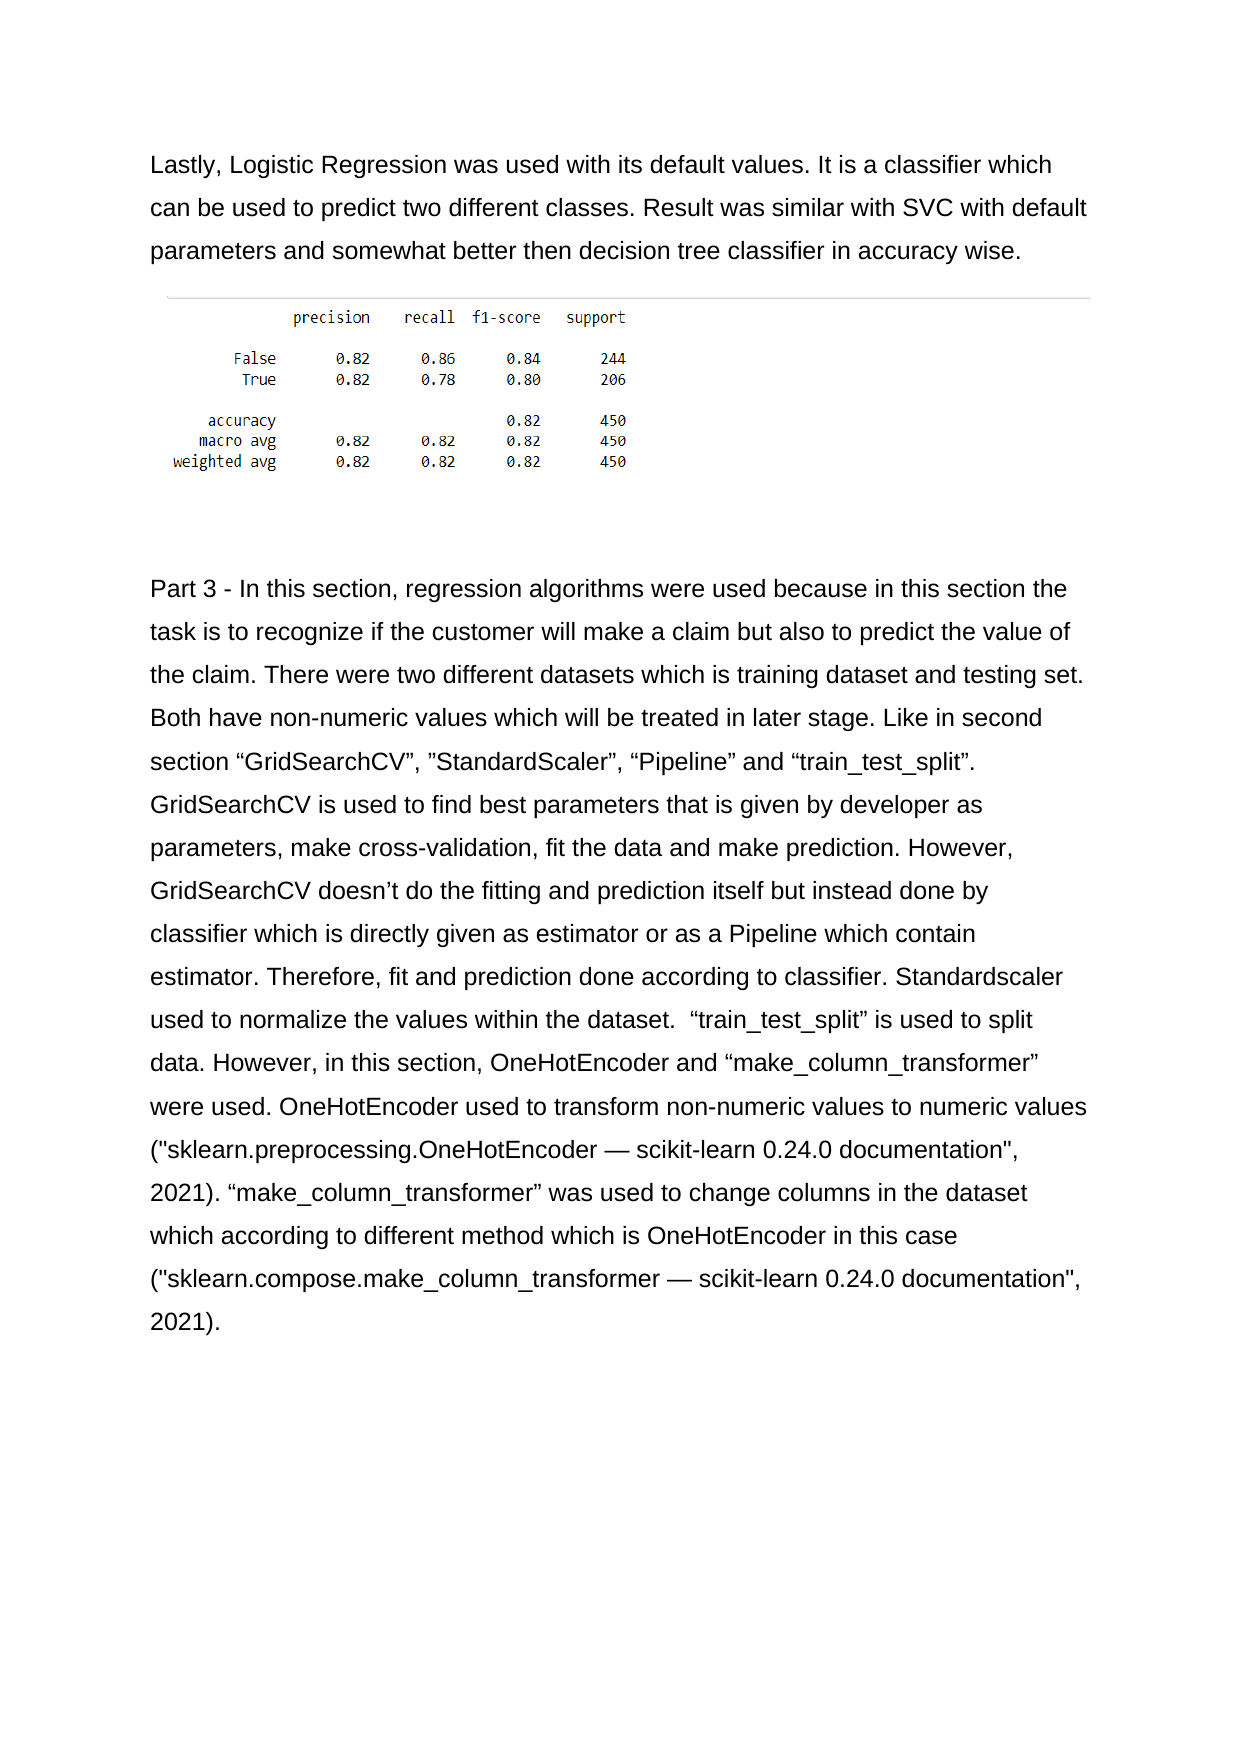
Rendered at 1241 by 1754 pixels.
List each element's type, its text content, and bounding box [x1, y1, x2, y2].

text Lastly, Logistic Regression was used with its default values. It is a classifier which can be used to predict two different classes. Result was similar with SVC with default parameters and somewhat better then decision tree classifier in accuracy wise. [150, 150, 1090, 265]
text Part 3 - In this section, regression algorithms were used because in this section the task is to recognize if the customer will make a claim but also to predict the value of the claim. There were two different datasets which is training dataset and testing set. Both have non-numeric values which will be treated in later stage. Like in second section “GridSearchCV”, ”StandardScaler”, “Pipeline” and “train_test_split”. GridSearchCV is used to find best parameters that is given by developer as parameters, make cross-validation, fit the data and make prediction. However, GridSearchCV doesn’t do the fitting and prediction itself but instead done by classifier which is directly given as estimator or as a Pipeline which contain estimator. Therefore, fit and prediction done according to classifier. Standardscaler used to normalize the values within the dataset. “train_test_split” is used to split data. However, in this section, OneHotEncoder and “make_column_transformer” were used. OneHotEncoder used to transform non-numeric values to numeric values ("sklearn.preprocessing.OneHotEncoder — scikit-learn 0.24.0 documentation", 2021). “make_column_transformer” was used to change columns in the dataset which according to different method which is OneHotEncoder in this case ("sklearn.compose.make_column_transformer — scikit-learn 0.24.0 documentation", 2021). [150, 574, 1090, 1336]
